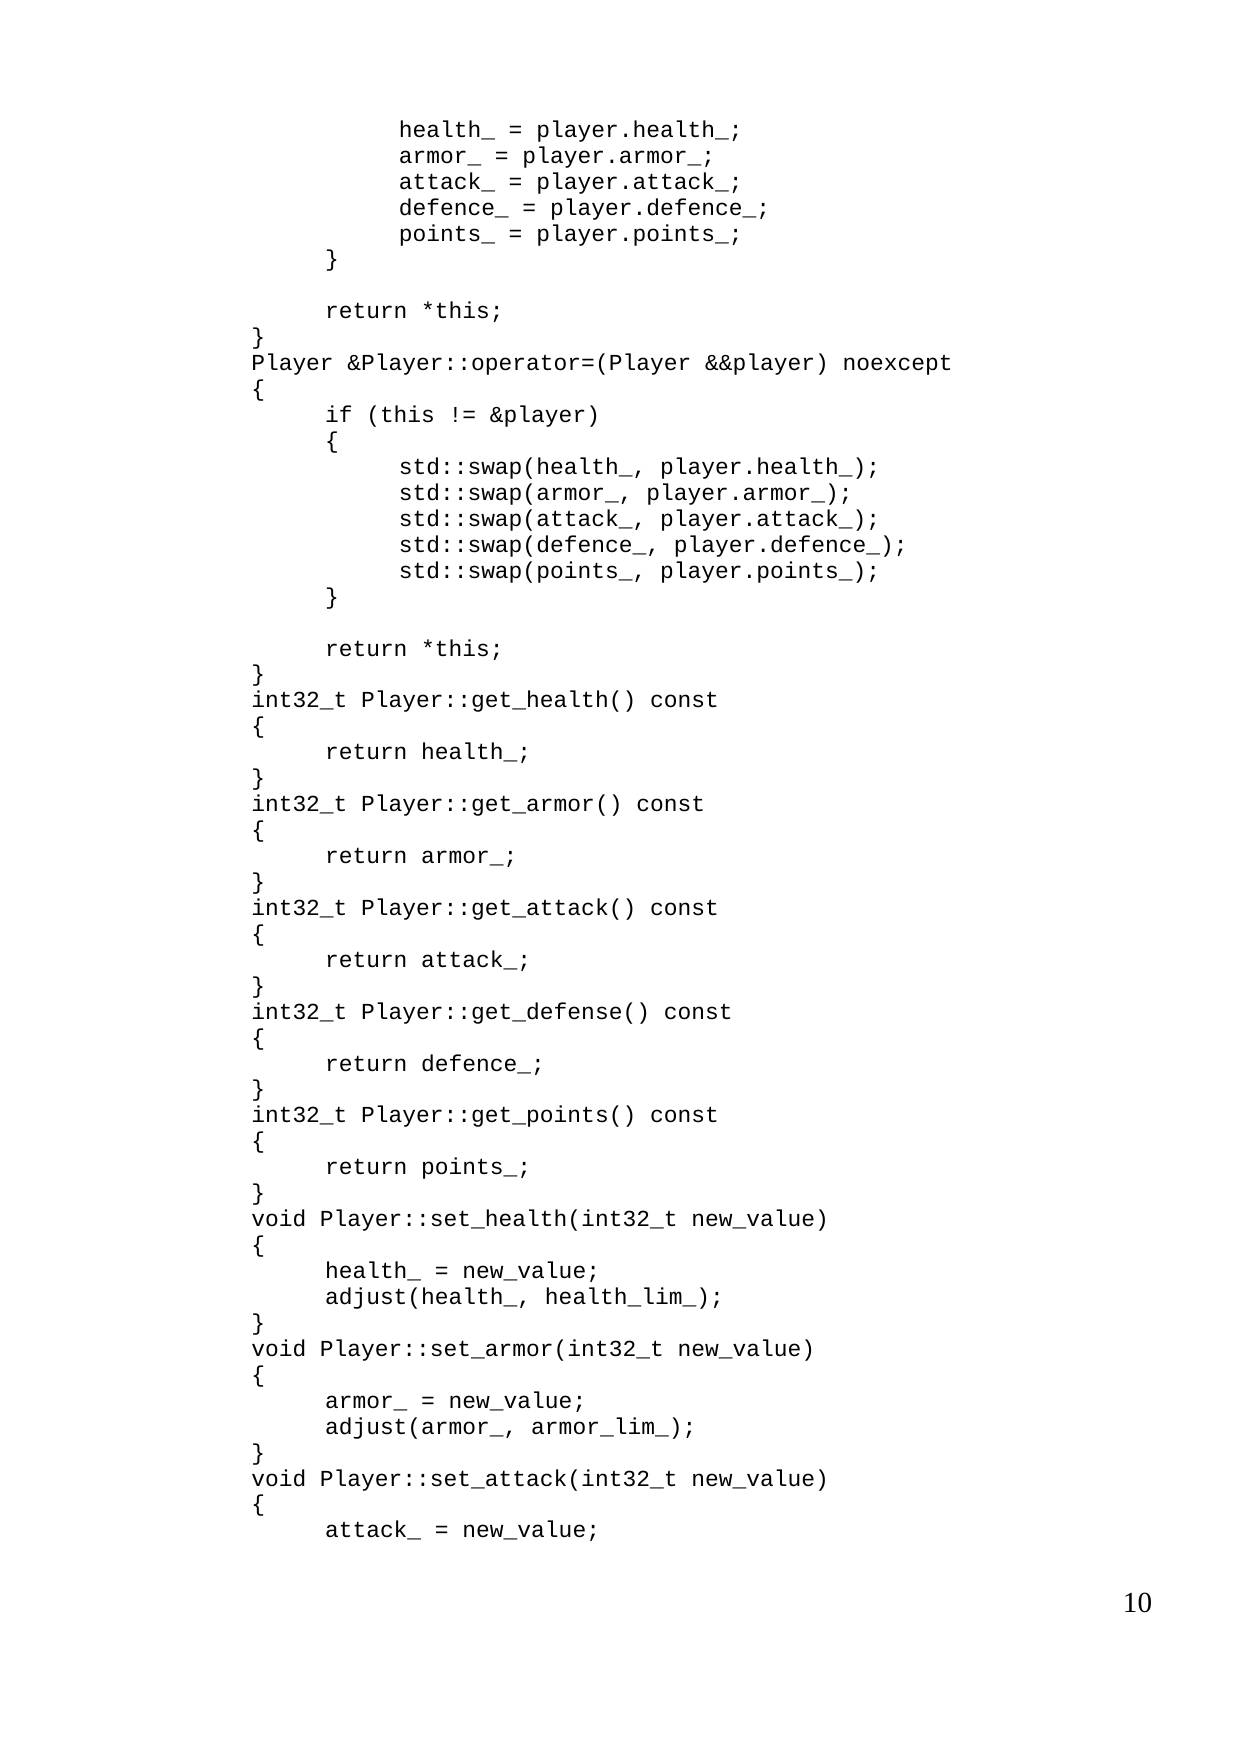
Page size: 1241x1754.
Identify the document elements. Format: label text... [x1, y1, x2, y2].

text { [177, 1026, 1152, 1052]
text return health_; [177, 741, 1152, 767]
text int32_t Player::get_health() const [177, 689, 1152, 715]
text attack_ = player.attack_; [177, 170, 1152, 196]
text armor_ = new_value; [177, 1389, 1152, 1415]
text defence_ = player.defence_; [177, 196, 1152, 222]
text { [177, 1130, 1152, 1156]
text { [177, 429, 1152, 455]
text return defence_; [177, 1052, 1152, 1078]
text } [177, 767, 1152, 792]
text } [177, 1311, 1152, 1337]
text void Player::set_health(int32_t new_value) [177, 1207, 1152, 1233]
text { [177, 377, 1152, 403]
text } [177, 1182, 1152, 1207]
text if (this != &player) [177, 403, 1152, 429]
text int32_t Player::get_defense() const [177, 1000, 1152, 1026]
text int32_t Player::get_armor() const [177, 792, 1152, 818]
text } [177, 974, 1152, 1000]
text } [177, 326, 1152, 352]
text adjust(armor_, armor_lim_); [177, 1415, 1152, 1441]
text { [177, 715, 1152, 741]
text } [177, 663, 1152, 689]
text armor_ = player.armor_; [177, 144, 1152, 170]
text attack_ = new_value; [177, 1519, 1152, 1545]
text { [177, 1363, 1152, 1389]
text int32_t Player::get_attack() const [177, 896, 1152, 922]
text return points_; [177, 1156, 1152, 1182]
text } [177, 248, 1152, 274]
text void Player::set_armor(int32_t new_value) [177, 1337, 1152, 1363]
text std::swap(points_, player.points_); [177, 559, 1152, 585]
text std::swap(attack_, player.attack_); [177, 507, 1152, 533]
text } [177, 1078, 1152, 1104]
text adjust(health_, health_lim_); [177, 1285, 1152, 1311]
text } [177, 870, 1152, 896]
text return armor_; [177, 844, 1152, 870]
text return *this; [177, 300, 1152, 326]
text points_ = player.points_; [177, 222, 1152, 248]
text std::swap(armor_, player.armor_); [177, 481, 1152, 507]
text } [177, 1441, 1152, 1467]
text { [177, 1493, 1152, 1519]
text health_ = new_value; [177, 1259, 1152, 1285]
text Player &Player::operator=(Player &&player) noexcept [177, 352, 1152, 377]
text void Player::set_attack(int32_t new_value) [177, 1467, 1152, 1493]
text return attack_; [177, 948, 1152, 974]
text { [177, 1233, 1152, 1259]
text } [177, 585, 1152, 611]
text { [177, 818, 1152, 844]
text std::swap(health_, player.health_); [177, 455, 1152, 481]
text { [177, 922, 1152, 948]
text return *this; [177, 637, 1152, 663]
text int32_t Player::get_points() const [177, 1104, 1152, 1130]
text health_ = player.health_; [177, 118, 1152, 144]
text std::swap(defence_, player.defence_); [177, 533, 1152, 559]
